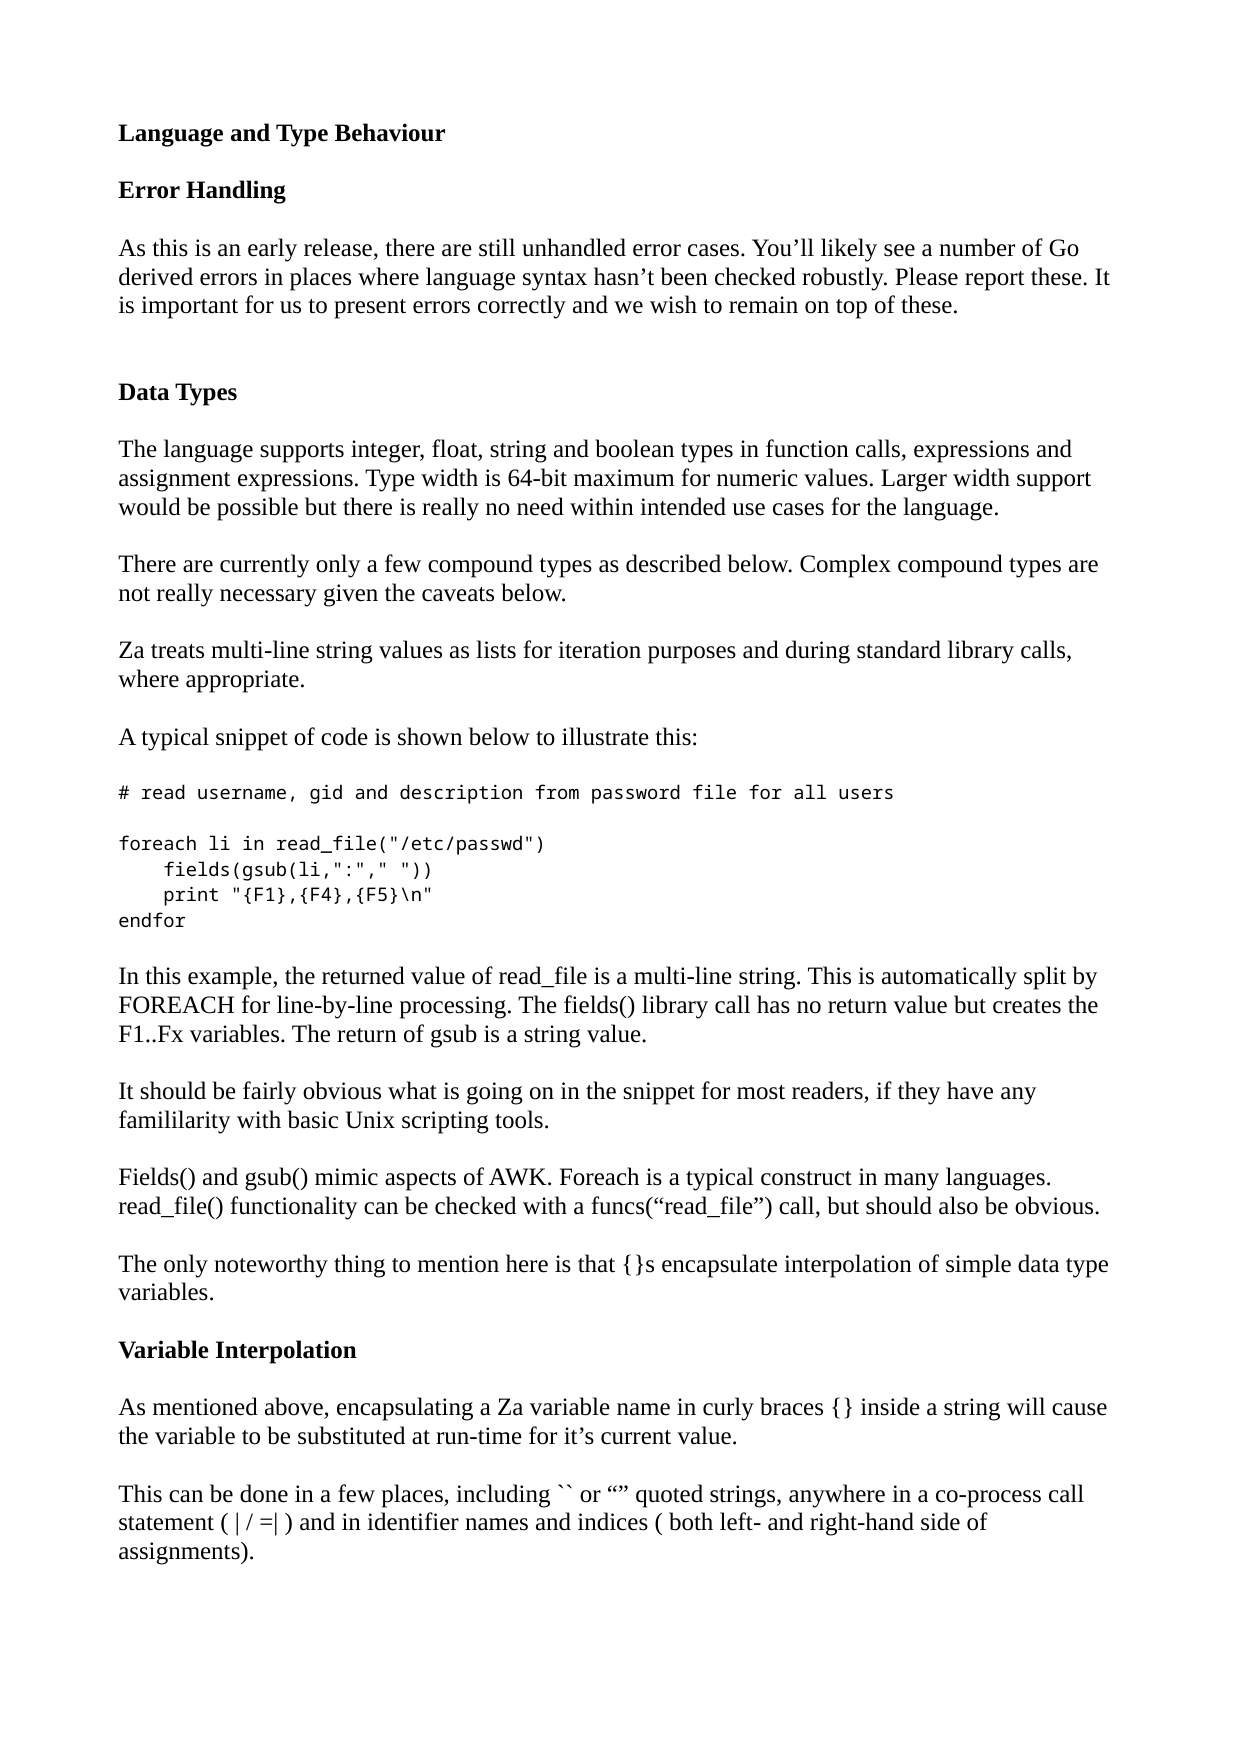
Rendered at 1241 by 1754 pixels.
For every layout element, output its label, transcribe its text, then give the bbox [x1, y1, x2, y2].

text The language supports integer, float, string and boolean types in function calls, expressions and assignment expressions. Type width is 64-bit maximum for numeric values. Larger width support would be possible but there is really no need within intended use cases for the language. [118, 434, 1122, 521]
text The only noteworthy thing to mention here is that {}s encapsulate interpolation of simple data type variables. [118, 1249, 1122, 1306]
text Language and Type Behaviour [118, 118, 1122, 147]
text Variable Interpolation [118, 1335, 1122, 1364]
text It should be fairly obvious what is going on in the snippet for most readers, if they have any famililarity with basic Unix scripting tools. [118, 1076, 1122, 1134]
text fields(gsub(li,":"," ")) [118, 856, 1122, 881]
text Za treats multi-line string values as lists for iteration purposes and during standard library calls, where appropriate. [118, 636, 1122, 693]
text Error Handling [118, 176, 1122, 204]
text In this example, the returned value of read_file is a multi-line string. This is automatically split by FOREACH for line-by-line processing. The fields() library call has no return value but creates the F1..Fx variables. The return of gsub is a string value. [118, 961, 1122, 1047]
text # read username, gid and description from password file for all users [118, 779, 1122, 805]
text endfor [118, 907, 1122, 932]
text A typical snippet of code is shown below to illustrate this: [118, 722, 1122, 751]
text As mentioned above, encapsulating a Za variable name in curly braces {} inside a string will cause the variable to be substituted at run-time for it’s current value. [118, 1392, 1122, 1450]
text Fields() and gsub() mimic aspects of AWK. Foreach is a typical construct in many languages. read_file() functionality can be checked with a funcs(“read_file”) call, but should also be obvious. [118, 1162, 1122, 1220]
text Data Types [118, 377, 1122, 406]
text This can be done in a few places, including `` or “” quoted strings, anywhere in a co-process call statement ( | / =| ) and in identifier names and indices ( both left- and right-hand side of assignments). [118, 1479, 1122, 1565]
text print "{F1},{F4},{F5}\n" [118, 881, 1122, 907]
text foreach li in read_file("/etc/passwd") [118, 830, 1122, 856]
text There are currently only a few compound types as described below. Complex compound types are not really necessary given the caveats below. [118, 549, 1122, 607]
text As this is an early release, there are still unhandled error cases. You’ll likely see a number of Go derived errors in places where language syntax hasn’t been checked robustly. Please report these. It is important for us to present errors correctly and we wish to remain on top of these. [118, 233, 1122, 319]
